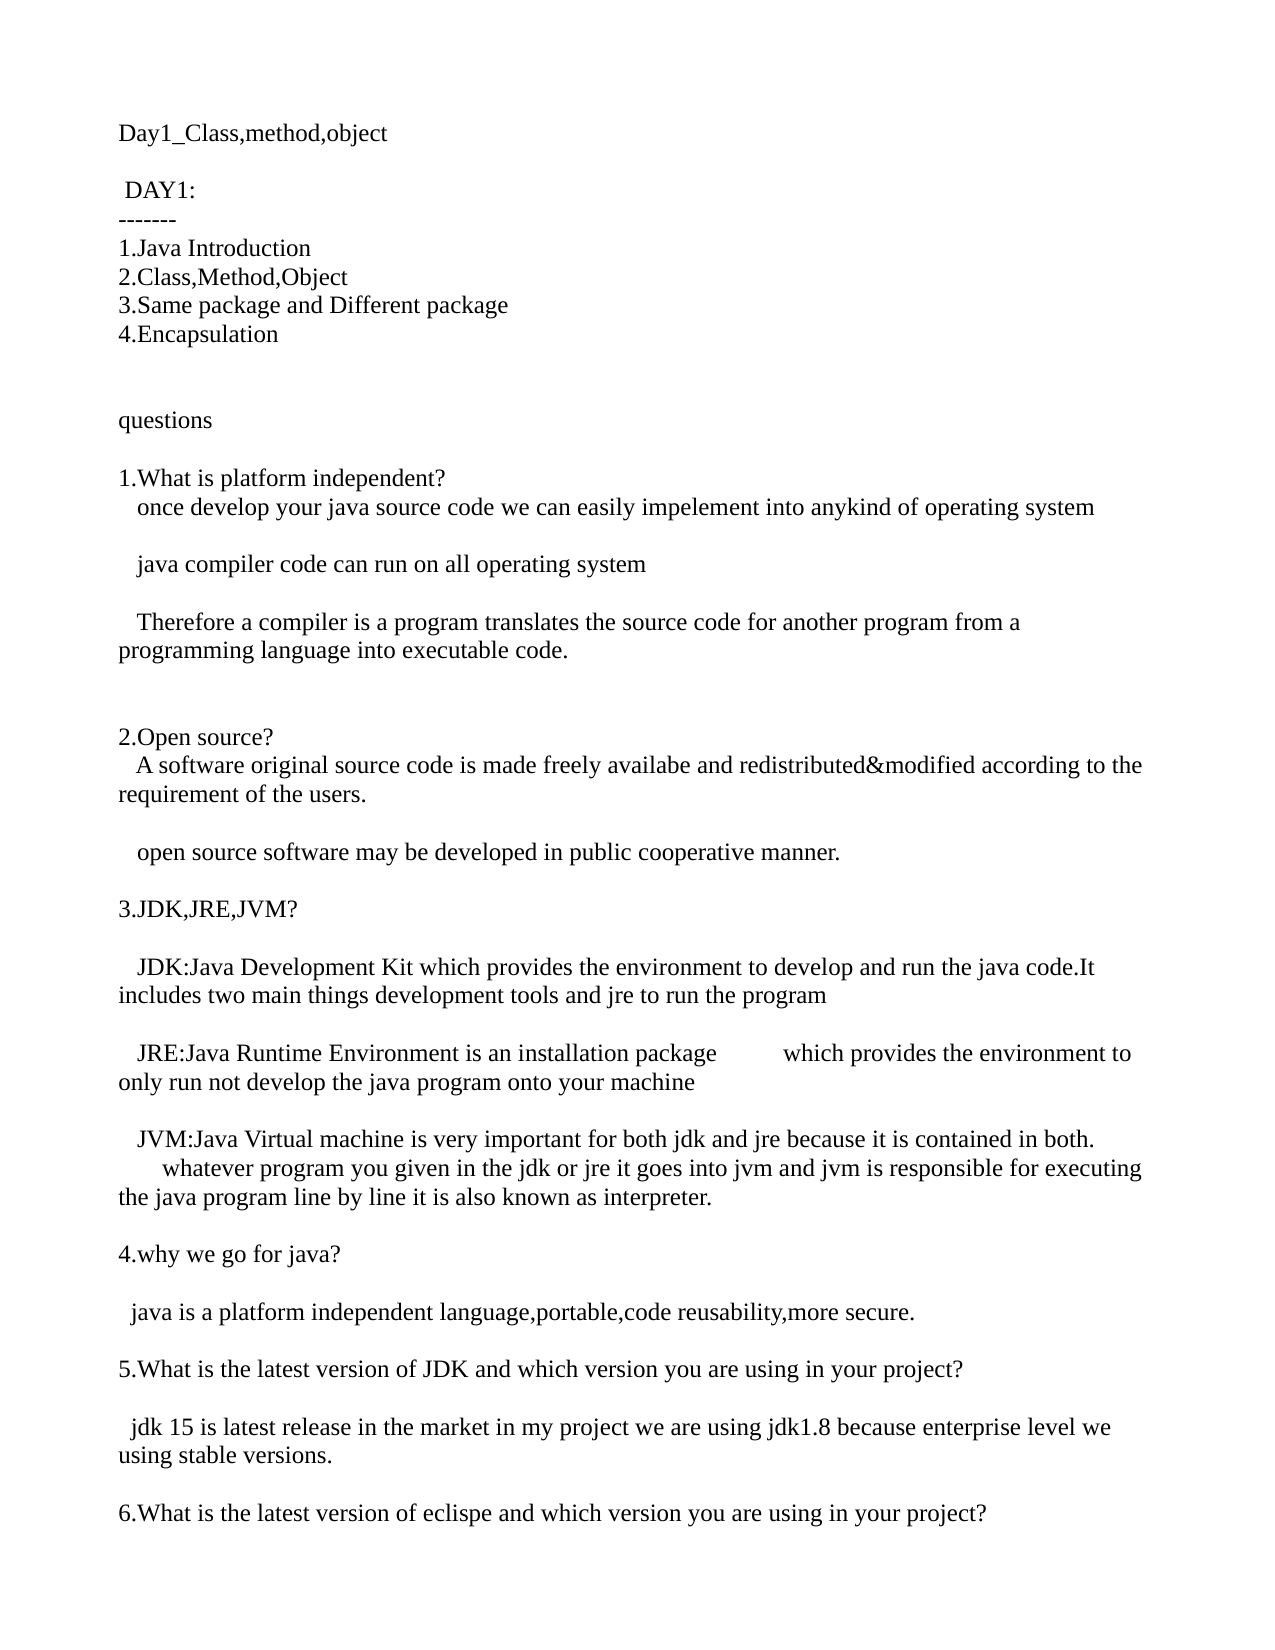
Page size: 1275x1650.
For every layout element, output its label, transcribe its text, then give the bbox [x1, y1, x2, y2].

text 1.Java Introduction [118, 233, 1157, 262]
text JRE:Java Runtime Environment is an installation package which provides the environment to only run not develop the java program onto your machine [118, 1038, 1157, 1096]
text 6.What is the latest version of eclispe and which version you are using in your project? [118, 1498, 1157, 1527]
text Day1_Class,method,object [118, 118, 1157, 147]
text whatever program you given in the jdk or jre it goes into jvm and jvm is responsible for executing the java program line by line it is also known as interpreter. [118, 1153, 1157, 1211]
text java is a platform independent language,portable,code reusability,more secure. [118, 1297, 1157, 1326]
text 5.What is the latest version of JDK and which version you are using in your project? [118, 1354, 1157, 1383]
text 3.Same package and Different package [118, 291, 1157, 319]
text Therefore a compiler is a program translates the source code for another program from a programming language into executable code. [118, 607, 1157, 664]
text DAY1: [118, 176, 1157, 204]
text JVM:Java Virtual machine is very important for both jdk and jre because it is contained in both. [118, 1124, 1157, 1153]
text 4.Encapsulation [118, 319, 1157, 348]
text 2.Open source? [118, 722, 1157, 751]
text once develop your java source code we can easily impelement into anykind of operating system [118, 492, 1157, 521]
text 4.why we go for java? [118, 1239, 1157, 1268]
text open source software may be developed in public cooperative manner. [118, 837, 1157, 866]
text jdk 15 is latest release in the market in my project we are using jdk1.8 because enterprise level we using stable versions. [118, 1412, 1157, 1469]
text 1.What is platform independent? [118, 463, 1157, 492]
text ------- [118, 204, 1157, 233]
text JDK:Java Development Kit which provides the environment to develop and run the java code.It includes two main things development tools and jre to run the program [118, 952, 1157, 1009]
text 3.JDK,JRE,JVM? [118, 894, 1157, 923]
text A software original source code is made freely availabe and redistributed&modified according to the requirement of the users. [118, 751, 1157, 808]
text questions [118, 406, 1157, 434]
text 2.Class,Method,Object [118, 262, 1157, 291]
text java compiler code can run on all operating system [118, 549, 1157, 578]
